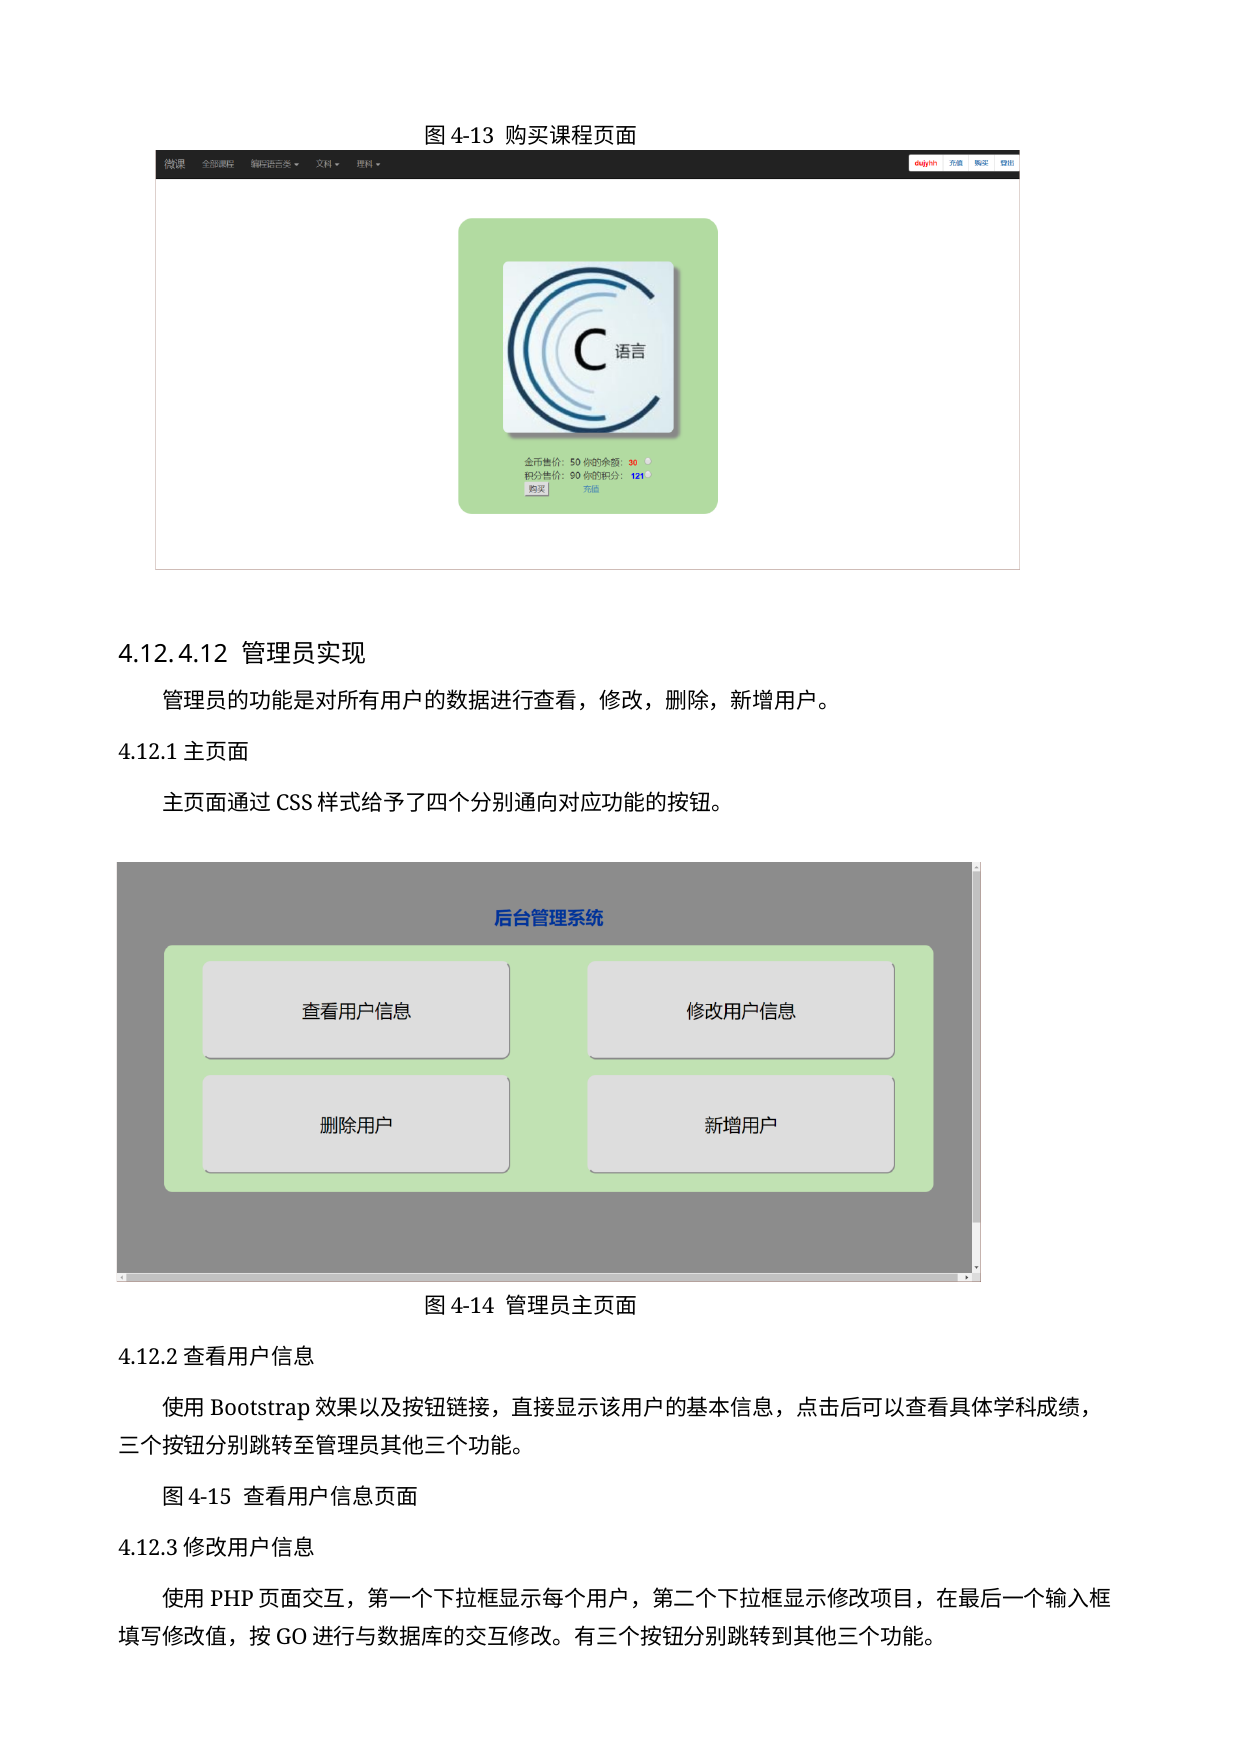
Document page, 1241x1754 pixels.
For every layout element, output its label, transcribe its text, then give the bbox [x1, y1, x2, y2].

text 管理员的功能是对所有用户的数据进行查看，修改，删除，新增用户。 [118, 683, 1122, 715]
text 图4-15 查看用户信息页面 [118, 1479, 1122, 1511]
picture [155, 150, 1020, 570]
text 图4-14 管理员主页面 [424, 836, 1122, 1319]
text 图4-13 购买课程页面 [424, 118, 1122, 150]
text 使用PHP页面交互，第一个下拉框显示每个用户，第二个下拉框显示修改项目，在最后一个输入框填写修改值，按GO进行与数据库的交互修改。有三个按钮分别跳转到其他三个功能。 [118, 1581, 1122, 1651]
text 4.12.3 修改用户信息 [118, 1530, 1122, 1562]
picture [116, 862, 981, 1282]
text 4.12.1 主页面 [118, 734, 1122, 766]
text 使用Bootstrap效果以及按钮链接，直接显示该用户的基本信息，点击后可以查看具体学科成绩，三个按钮分别跳转至管理员其他三个功能。 [118, 1390, 1122, 1459]
subtitle 4.12 管理员实现 [118, 634, 1122, 670]
text 4.12.2 查看用户信息 [118, 1339, 1122, 1371]
text 主页面通过CSS样式给予了四个分别通向对应功能的按钮。 [118, 785, 1122, 817]
